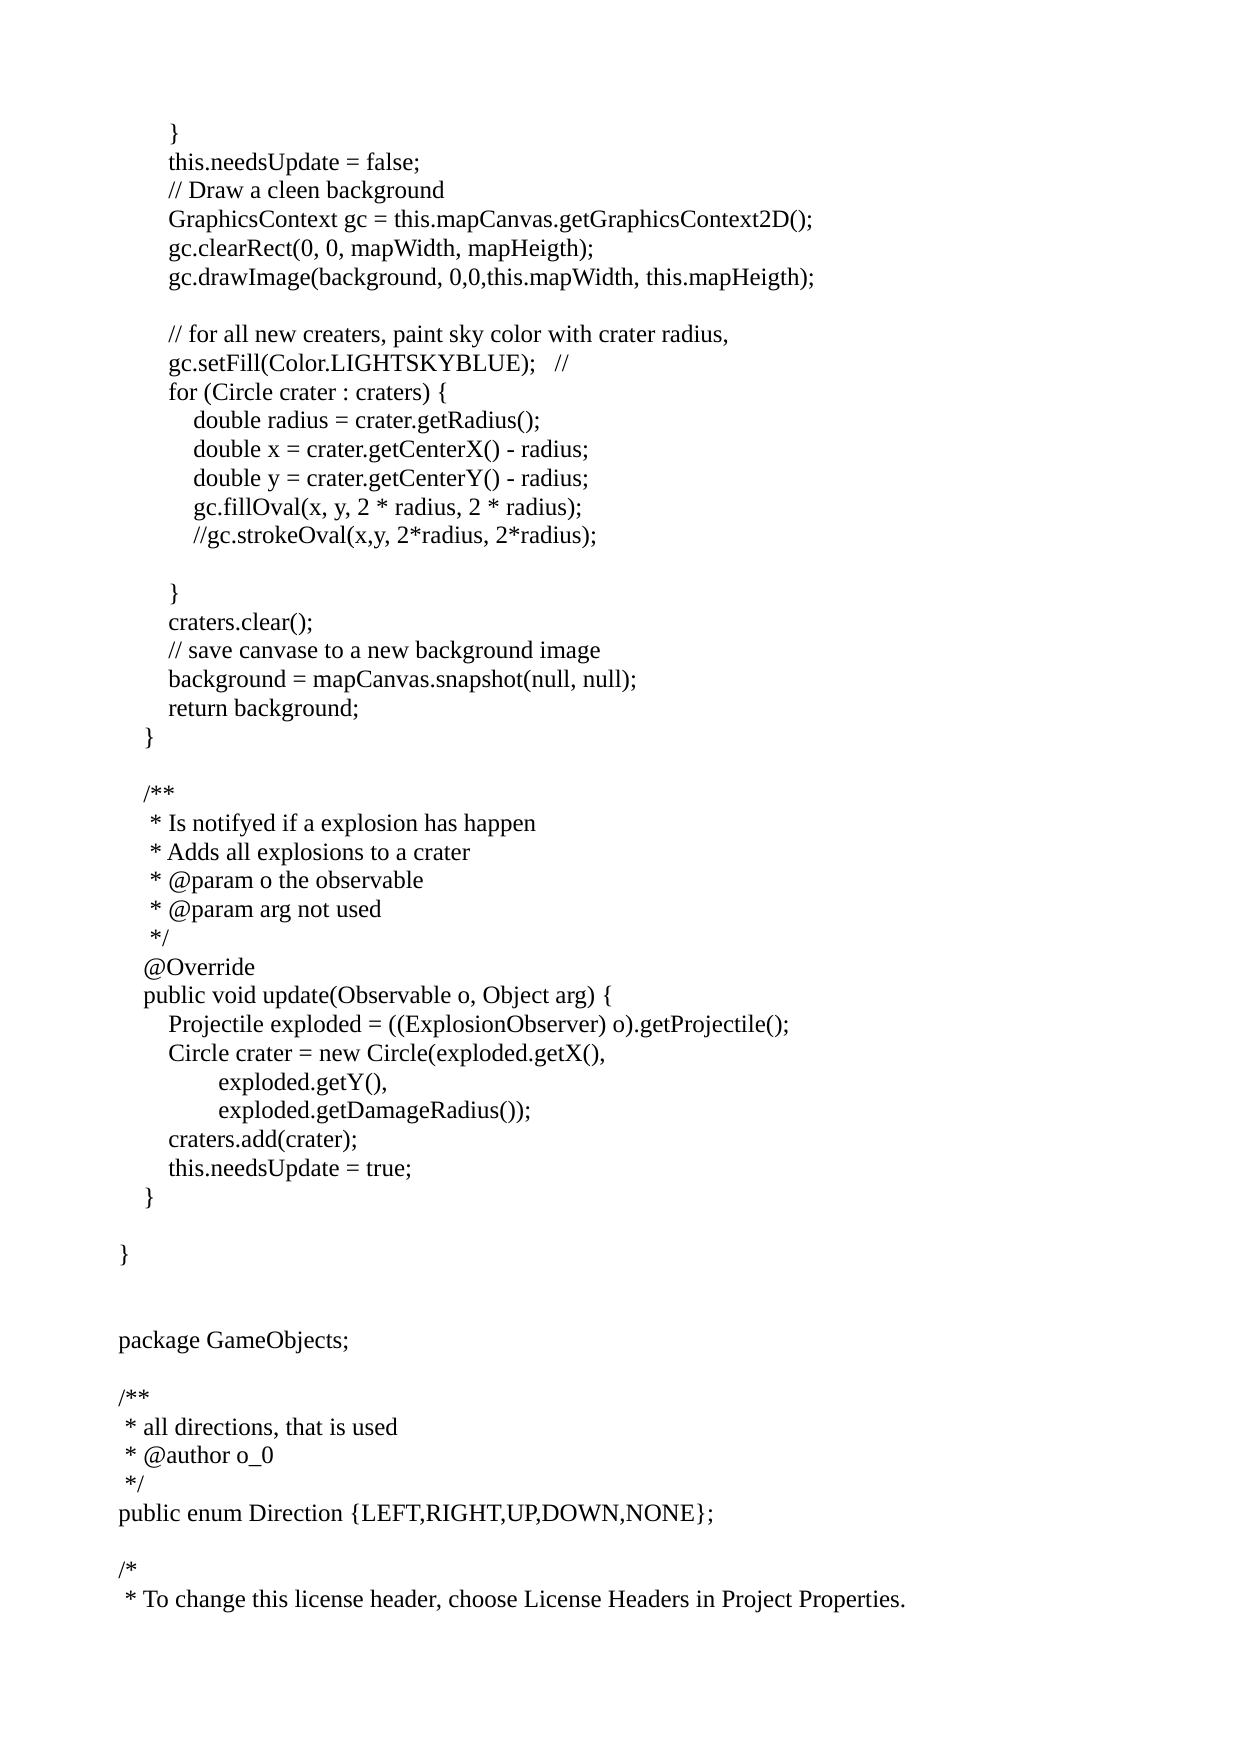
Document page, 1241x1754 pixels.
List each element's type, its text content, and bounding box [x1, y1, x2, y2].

text * Adds all explosions to a crater [118, 837, 1122, 866]
text * Is notifyed if a explosion has happen [118, 808, 1122, 837]
text double y = crater.getCenterY() - radius; [118, 463, 1122, 492]
text gc.fillOval(x, y, 2 * radius, 2 * radius); [118, 492, 1122, 521]
text package GameObjects; [118, 1326, 1122, 1354]
text } [118, 722, 1122, 751]
text // Draw a cleen background [118, 176, 1122, 204]
text * To change this license header, choose License Headers in Project Properties. [118, 1584, 1122, 1613]
text return background; [118, 693, 1122, 722]
text craters.clear(); [118, 607, 1122, 636]
text * @param arg not used [118, 894, 1122, 923]
text craters.add(crater); [118, 1124, 1122, 1153]
text * @param o the observable [118, 866, 1122, 894]
text Projectile exploded = ((ExplosionObserver) o).getProjectile(); [118, 1009, 1122, 1038]
text gc.clearRect(0, 0, mapWidth, mapHeigth); [118, 233, 1122, 262]
text for (Circle crater : craters) { [118, 377, 1122, 406]
text /** [118, 779, 1122, 808]
text /** [118, 1383, 1122, 1412]
text double x = crater.getCenterX() - radius; [118, 434, 1122, 463]
text * @author o_0 [118, 1441, 1122, 1469]
text * all directions, that is used [118, 1412, 1122, 1441]
text @Override [118, 952, 1122, 981]
text double radius = crater.getRadius(); [118, 406, 1122, 434]
text */ [118, 1469, 1122, 1498]
text Circle crater = new Circle(exploded.getX(), [118, 1038, 1122, 1067]
text */ [118, 923, 1122, 952]
text } [118, 118, 1122, 147]
text public enum Direction {LEFT,RIGHT,UP,DOWN,NONE}; [118, 1498, 1122, 1527]
text this.needsUpdate = true; [118, 1153, 1122, 1182]
text public void update(Observable o, Object arg) { [118, 981, 1122, 1009]
text exploded.getDamageRadius()); [118, 1096, 1122, 1124]
text /* [118, 1556, 1122, 1584]
text // for all new creaters, paint sky color with crater radius, [118, 319, 1122, 348]
text this.needsUpdate = false; [118, 147, 1122, 176]
text gc.setFill(Color.LIGHTSKYBLUE); // [118, 348, 1122, 377]
text //gc.strokeOval(x,y, 2*radius, 2*radius); [118, 521, 1122, 549]
text gc.drawImage(background, 0,0,this.mapWidth, this.mapHeigth); [118, 262, 1122, 291]
text } [118, 1239, 1122, 1268]
text background = mapCanvas.snapshot(null, null); [118, 664, 1122, 693]
text exploded.getY(), [118, 1067, 1122, 1096]
text GraphicsContext gc = this.mapCanvas.getGraphicsContext2D(); [118, 204, 1122, 233]
text // save canvase to a new background image [118, 636, 1122, 664]
text } [118, 1182, 1122, 1211]
text } [118, 578, 1122, 607]
